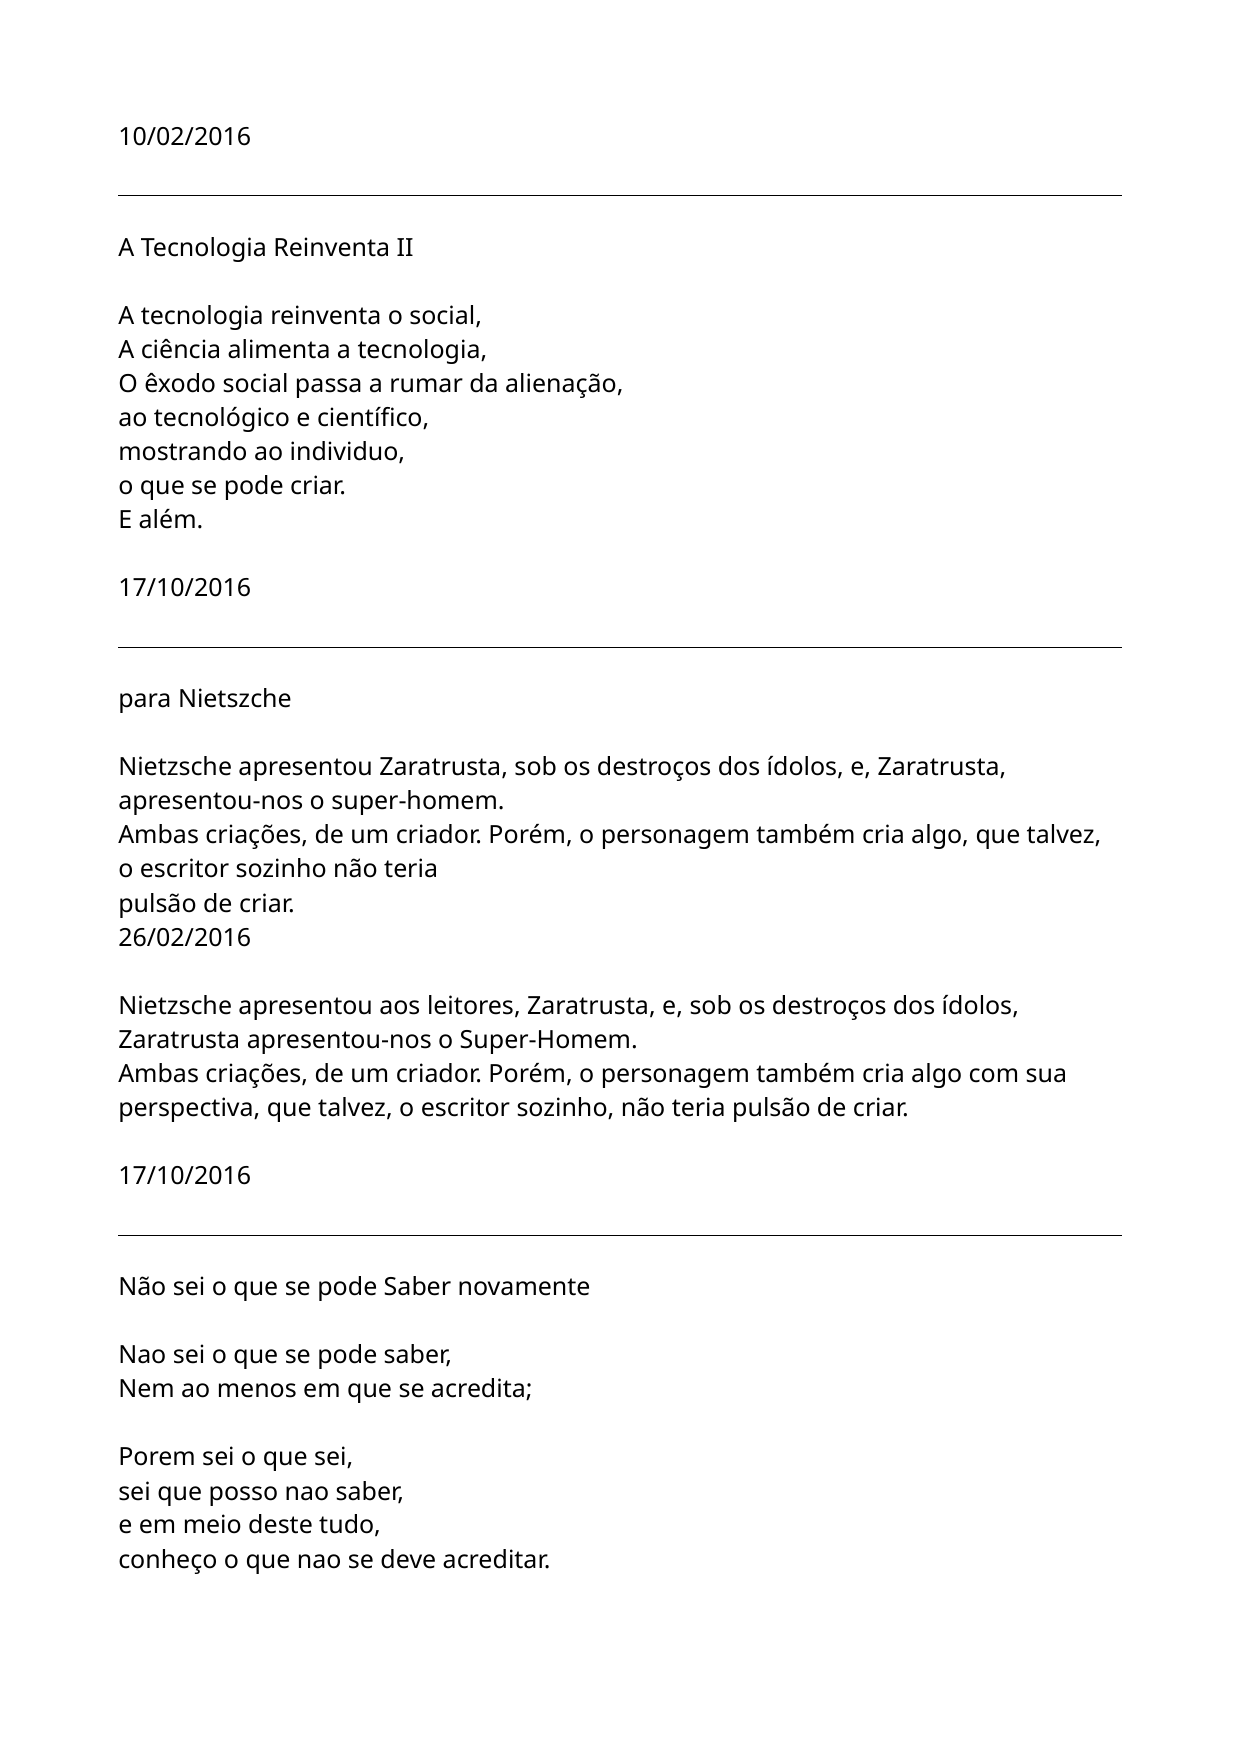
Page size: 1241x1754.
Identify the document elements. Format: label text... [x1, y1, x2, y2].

text Nietzsche apresentou aos leitores, Zaratrusta, e, sob os destroços dos ídolos, Zaratrusta apresentou-nos o Super-Homem. [118, 987, 1122, 1056]
text conheço o que nao se deve acreditar. [118, 1541, 1122, 1575]
text 17/10/2016 [118, 570, 1122, 604]
text Nao sei o que se pode saber, [118, 1337, 1122, 1371]
text Nietzsche apresentou Zaratrusta, sob os destroços dos ídolos, e, Zaratrusta, apresentou-nos o super-homem. [118, 749, 1122, 817]
text Não sei o que se pode Saber novamente [118, 1269, 1122, 1303]
text Porem sei o que sei, [118, 1439, 1122, 1473]
text E além. [118, 502, 1122, 536]
text Ambas criações, de um criador. Porém, o personagem também cria algo, que talvez, o escritor sozinho não teria [118, 817, 1122, 885]
text para Nietszche [118, 681, 1122, 715]
text o que se pode criar. [118, 468, 1122, 502]
text 26/02/2016 [118, 919, 1122, 953]
text A tecnologia reinventa o social, [118, 297, 1122, 331]
text Nem ao menos em que se acredita; [118, 1371, 1122, 1405]
text Ambas criações, de um criador. Porém, o personagem também cria algo com sua perspectiva, que talvez, o escritor sozinho, não teria pulsão de criar. [118, 1056, 1122, 1124]
text e em meio deste tudo, [118, 1507, 1122, 1541]
text A Tecnologia Reinventa II [118, 229, 1122, 263]
text 10/02/2016 [118, 118, 1122, 152]
text mostrando ao individuo, [118, 433, 1122, 468]
text O êxodo social passa a rumar da alienação, [118, 365, 1122, 399]
text pulsão de criar. [118, 885, 1122, 919]
text ao tecnológico e científico, [118, 399, 1122, 433]
text 17/10/2016 [118, 1158, 1122, 1192]
text sei que posso nao saber, [118, 1473, 1122, 1507]
text A ciência alimenta a tecnologia, [118, 331, 1122, 365]
